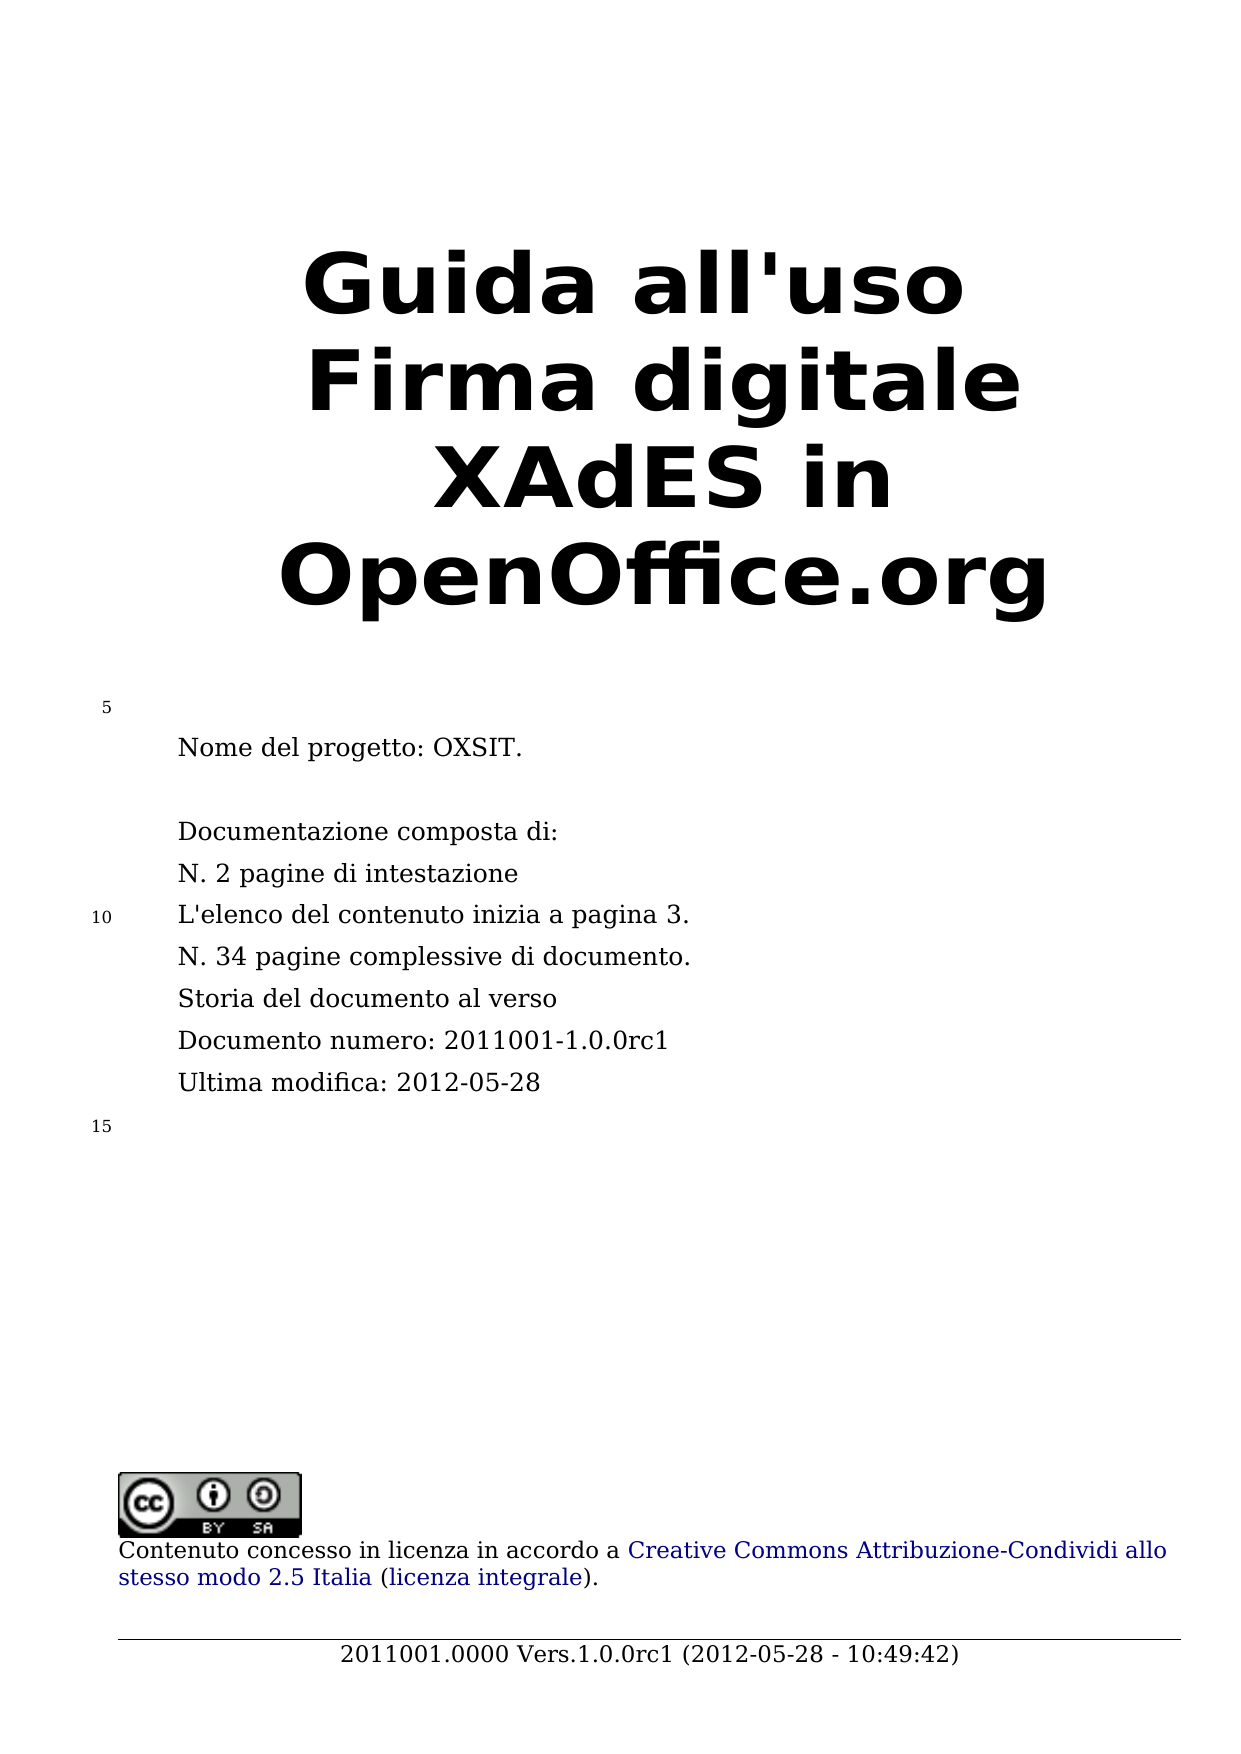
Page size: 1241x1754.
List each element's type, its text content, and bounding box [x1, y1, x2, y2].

list Guida all'uso Firma digitale XAdES in OpenOffice.org [118, 236, 1181, 624]
picture [118, 1472, 302, 1538]
text Ultima modifica: 2012-05-28 [177, 1068, 1181, 1097]
text L'elenco del contenuto inizia a pagina 3. [177, 901, 1181, 930]
text Documentazione composta di: [177, 817, 1181, 846]
text Nome del progetto: OXSIT. [177, 734, 1181, 763]
text Storia del documento al verso [177, 984, 1181, 1013]
text Contenuto concesso in licenza in accordo a Creative Commons Attribuzione-Condividi allo stesso modo 2.5 Italia (licenza integrale). [118, 1538, 1181, 1591]
text N. 2 pagine di intestazione [177, 859, 1181, 888]
text Documento numero: 2011001-1.0.0rc1 [177, 1026, 1181, 1055]
text N. 34 pagine complessive di documento. [177, 942, 1181, 972]
